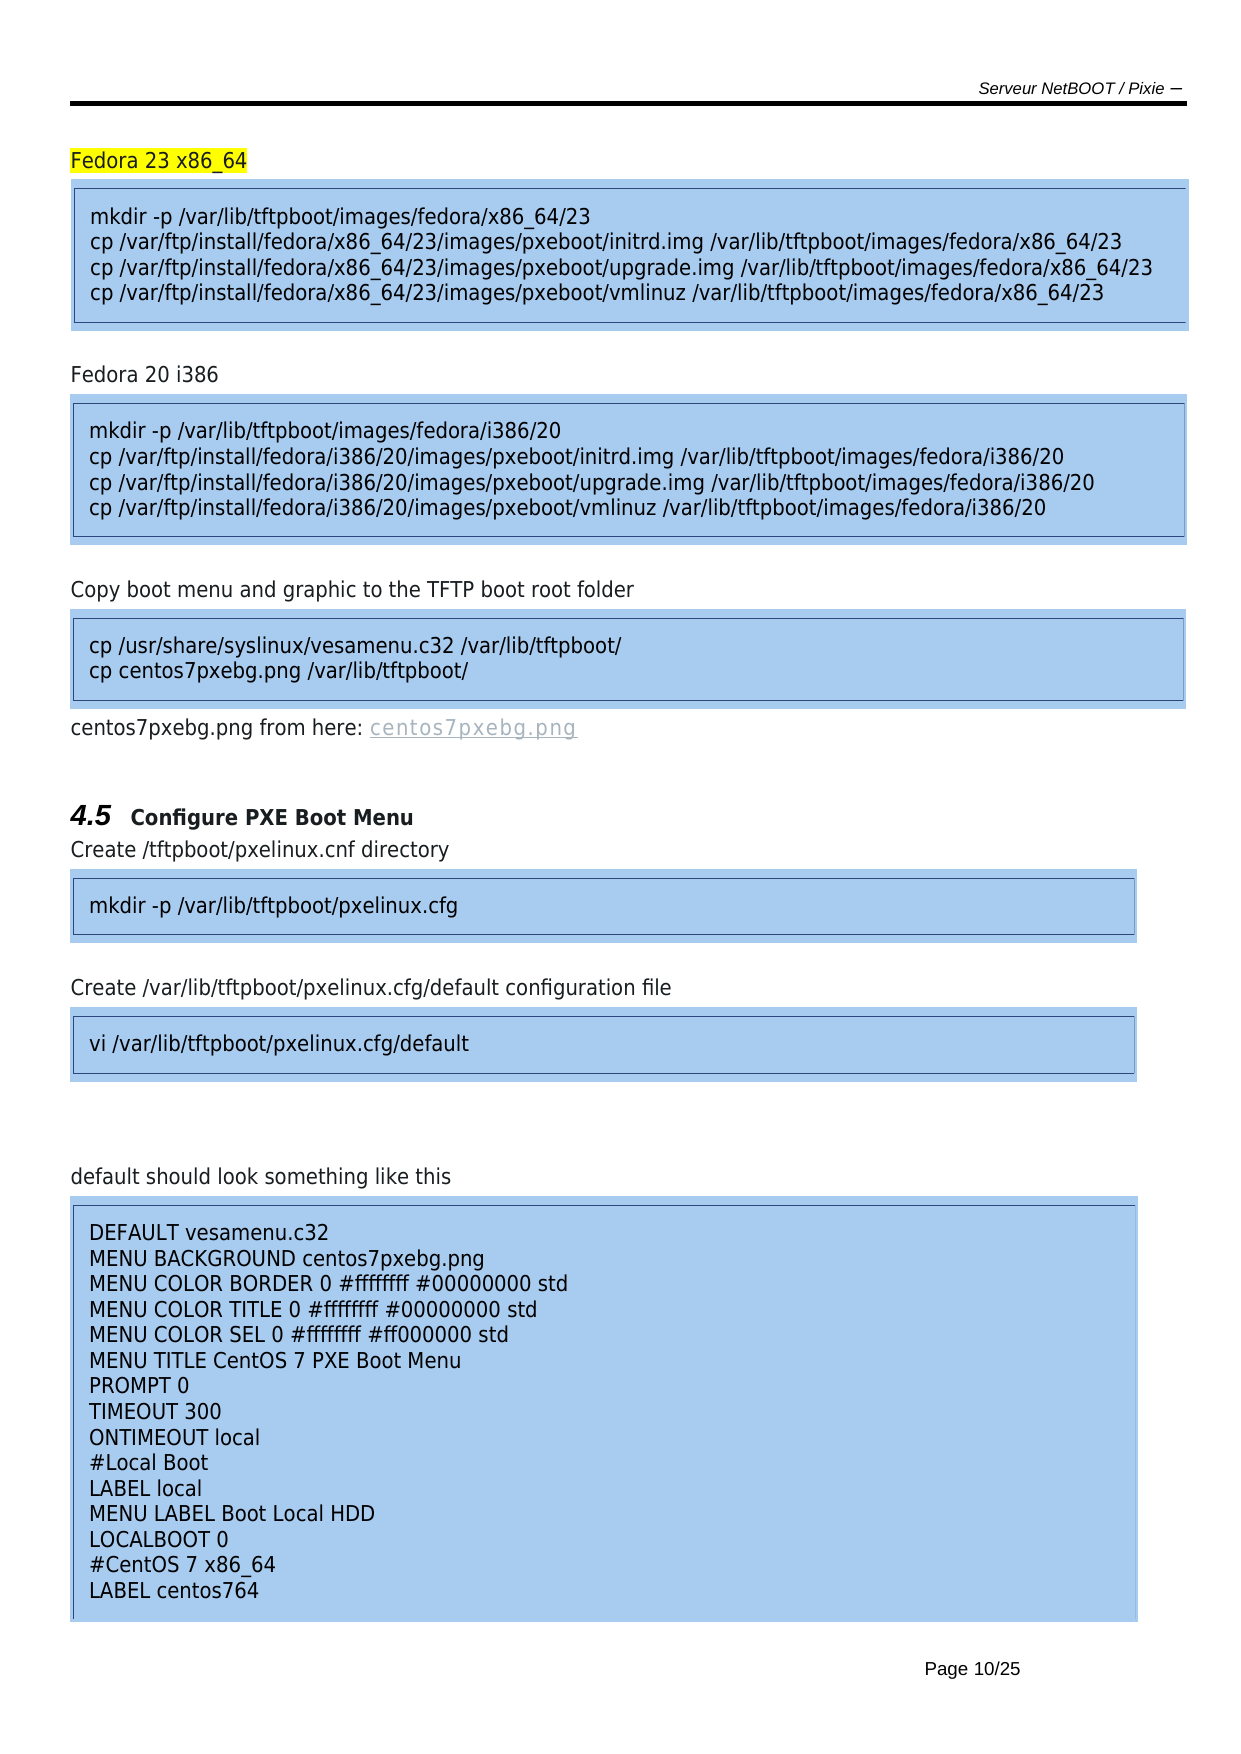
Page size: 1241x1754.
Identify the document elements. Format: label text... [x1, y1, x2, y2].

text default should look something like this [70, 1164, 1187, 1190]
text Create /var/lib/tftpboot/pxelinux.cfg/default configuration file [70, 975, 1187, 1001]
table_header mkdir -p /var/lib/tftpboot/images/fedora/i386/20 cp /var/ftp/install/fedora/i386/20/images/pxeboot/initrd.img /var/lib/tftpboot/images/fedora/i386/20 cp /var/ftp/install/fedora/i386/20/images/pxeboot/upgrade.img /var/lib/tftpboot/images/fedora/i386/20 cp /var/ftp/install/fedora/i386/20/images/pxeboot/vmlinuz /var/lib/tftpboot/images/fedora/i386/20 [70, 394, 1187, 545]
text Fedora 23 x86_64 [70, 148, 1187, 173]
table_header cp /usr/share/syslinux/vesamenu.c32 /var/lib/tftpboot/ cp centos7pxebg.png /var/lib/tftpboot/ [70, 609, 1186, 709]
text Copy boot menu and graphic to the TFTP boot root folder [70, 577, 1187, 602]
table_header vi /var/lib/tftpboot/pxelinux.cfg/default [70, 1007, 1137, 1082]
table_header mkdir -p /var/lib/tftpboot/images/fedora/x86_64/23 cp /var/ftp/install/fedora/x86_64/23/images/pxeboot/initrd.img /var/lib/tftpboot/images/fedora/x86_64/23 cp /var/ftp/install/fedora/x86_64/23/images/pxeboot/upgrade.img /var/lib/tftpboot/images/fedora/x86_64/23 cp /var/ftp/install/fedora/x86_64/23/images/pxeboot/vmlinuz /var/lib/tftpboot/images/fedora/x86_64/23 [71, 179, 1189, 331]
text Fedora 20 i386 [70, 362, 1187, 388]
text Create /tftpboot/pxelinux.cnf directory [70, 837, 1187, 863]
table_header DEFAULT vesamenu.c32 MENU BACKGROUND centos7pxebg.png MENU COLOR BORDER 0 #ffffffff #00000000 std MENU COLOR TITLE 0 #ffffffff #00000000 std MENU COLOR SEL 0 #ffffffff #ff000000 std MENU TITLE CentOS 7 PXE Boot Menu PROMPT 0 TIMEOUT 300 ONTIMEOUT local #Local Boot LABEL local MENU LABEL Boot Local HDD LOCALBOOT 0 #CentOS 7 x86_64 LABEL centos764 [70, 1196, 1138, 1622]
subtitle Configure PXE Boot Menu [70, 797, 1187, 831]
text centos7pxebg.png from here: centos7pxebg.png [70, 715, 1187, 740]
table_header mkdir -p /var/lib/tftpboot/pxelinux.cfg [70, 869, 1137, 943]
